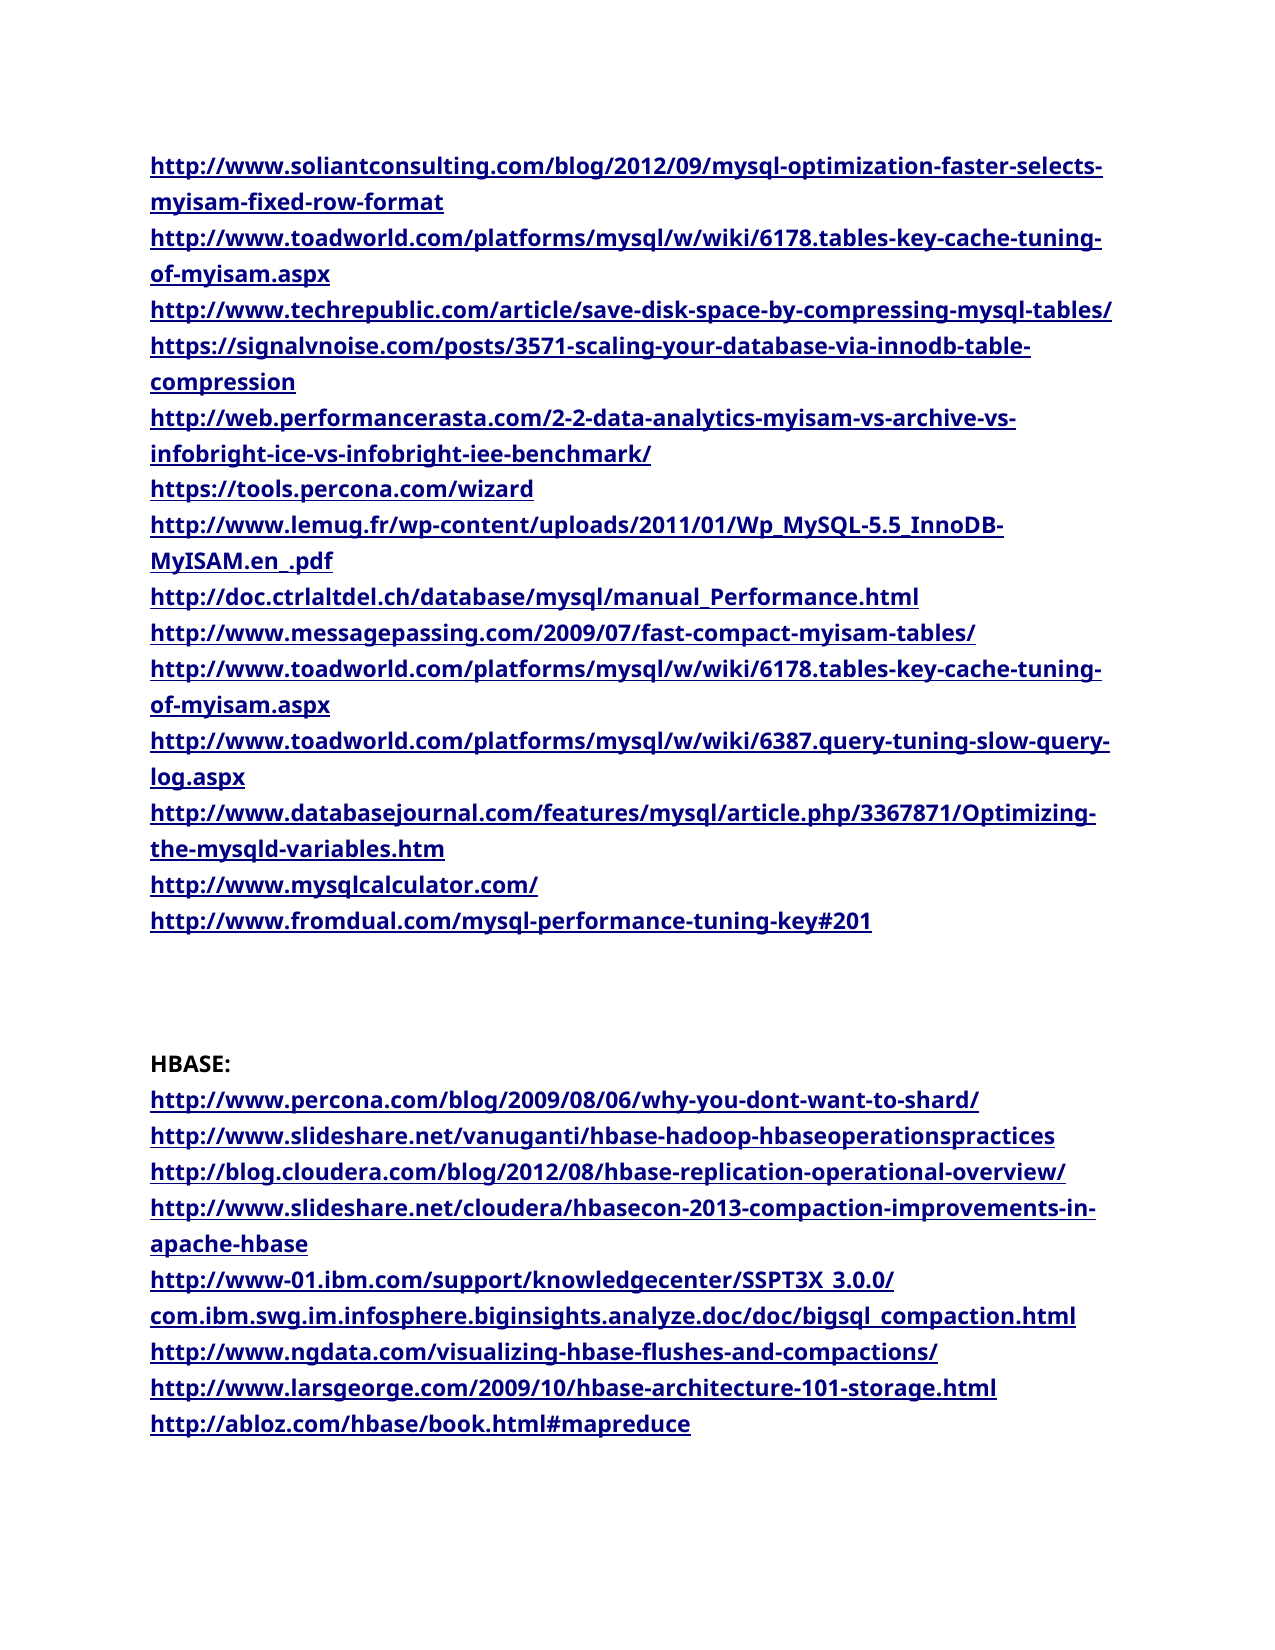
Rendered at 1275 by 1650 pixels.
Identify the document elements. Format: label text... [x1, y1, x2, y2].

text http://www.databasejournal.com/features/mysql/article.php/3367871/Optimizing-the-mysqld-variables.htm [150, 797, 1125, 864]
text https://signalvnoise.com/posts/3571-scaling-your-database-via-innodb-table-compression [150, 330, 1125, 397]
text http://www.soliantconsulting.com/blog/2012/09/mysql-optimization-faster-selects-myisam-fixed-row-format [150, 150, 1125, 217]
text http://web.performancerasta.com/2-2-data-analytics-myisam-vs-archive-vs-infobright-ice-vs-infobright-iee-benchmark/ [150, 402, 1125, 469]
text http://abloz.com/hbase/book.html#mapreduce [150, 1408, 1125, 1439]
text http://www.messagepassing.com/2009/07/fast-compact-myisam-tables/ [150, 617, 1125, 648]
text http://www.mysqlcalculator.com/ [150, 869, 1125, 900]
text https://tools.percona.com/wizard [150, 473, 1125, 505]
text http://www-01.ibm.com/support/knowledgecenter/SSPT3X_3.0.0/com.ibm.swg.im.infosphere.biginsights.analyze.doc/doc/bigsql_compaction.html [150, 1264, 1125, 1331]
text http://www.slideshare.net/cloudera/hbasecon-2013-compaction-improvements-in-apache-hbase [150, 1192, 1125, 1259]
text http://www.fromdual.com/mysql-performance-tuning-key#201 [150, 905, 1125, 936]
text http://www.toadworld.com/platforms/mysql/w/wiki/6178.tables-key-cache-tuning-of-myisam.aspx [150, 222, 1125, 289]
text http://www.toadworld.com/platforms/mysql/w/wiki/6387.query-tuning-slow-query-log.aspx [150, 725, 1125, 792]
text http://blog.cloudera.com/blog/2012/08/hbase-replication-operational-overview/ [150, 1156, 1125, 1187]
text HBASE: [150, 1048, 1125, 1080]
text http://www.ngdata.com/visualizing-hbase-flushes-and-compactions/ [150, 1336, 1125, 1367]
text http://www.larsgeorge.com/2009/10/hbase-architecture-101-storage.html [150, 1372, 1125, 1403]
text http://www.techrepublic.com/article/save-disk-space-by-compressing-mysql-tables/ [150, 294, 1125, 325]
text http://www.percona.com/blog/2009/08/06/why-you-dont-want-to-shard/ [150, 1084, 1125, 1116]
text http://www.lemug.fr/wp-content/uploads/2011/01/Wp_MySQL-5.5_InnoDB-MyISAM.en_.pdf [150, 509, 1125, 577]
text http://www.toadworld.com/platforms/mysql/w/wiki/6178.tables-key-cache-tuning-of-myisam.aspx [150, 653, 1125, 720]
text http://www.slideshare.net/vanuganti/hbase-hadoop-hbaseoperationspractices [150, 1120, 1125, 1152]
text http://doc.ctrlaltdel.ch/database/mysql/manual_Performance.html [150, 581, 1125, 612]
